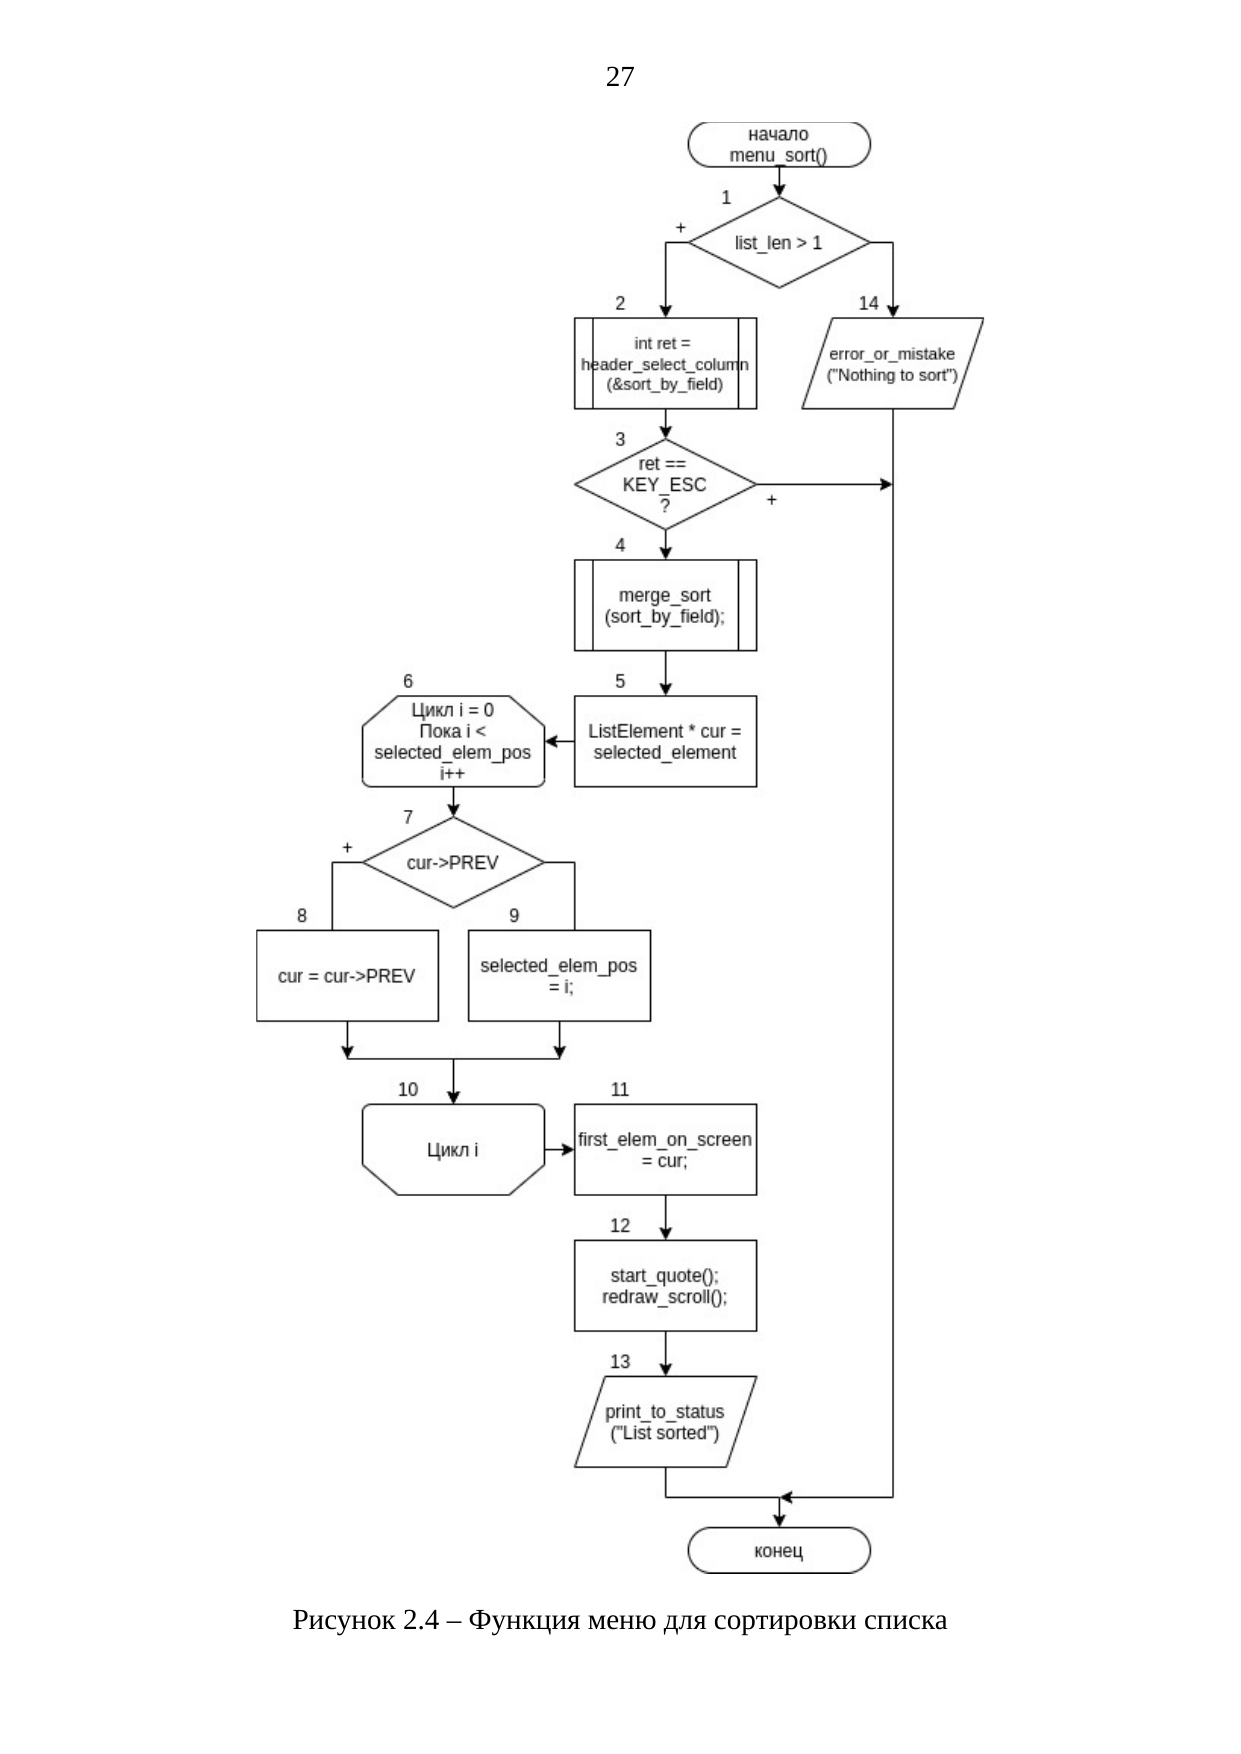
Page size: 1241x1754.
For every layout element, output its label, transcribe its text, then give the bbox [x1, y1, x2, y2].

picture [256, 122, 985, 1574]
text Рисунок 2.4 – Функция меню для сортировки списка [118, 1602, 1122, 1636]
